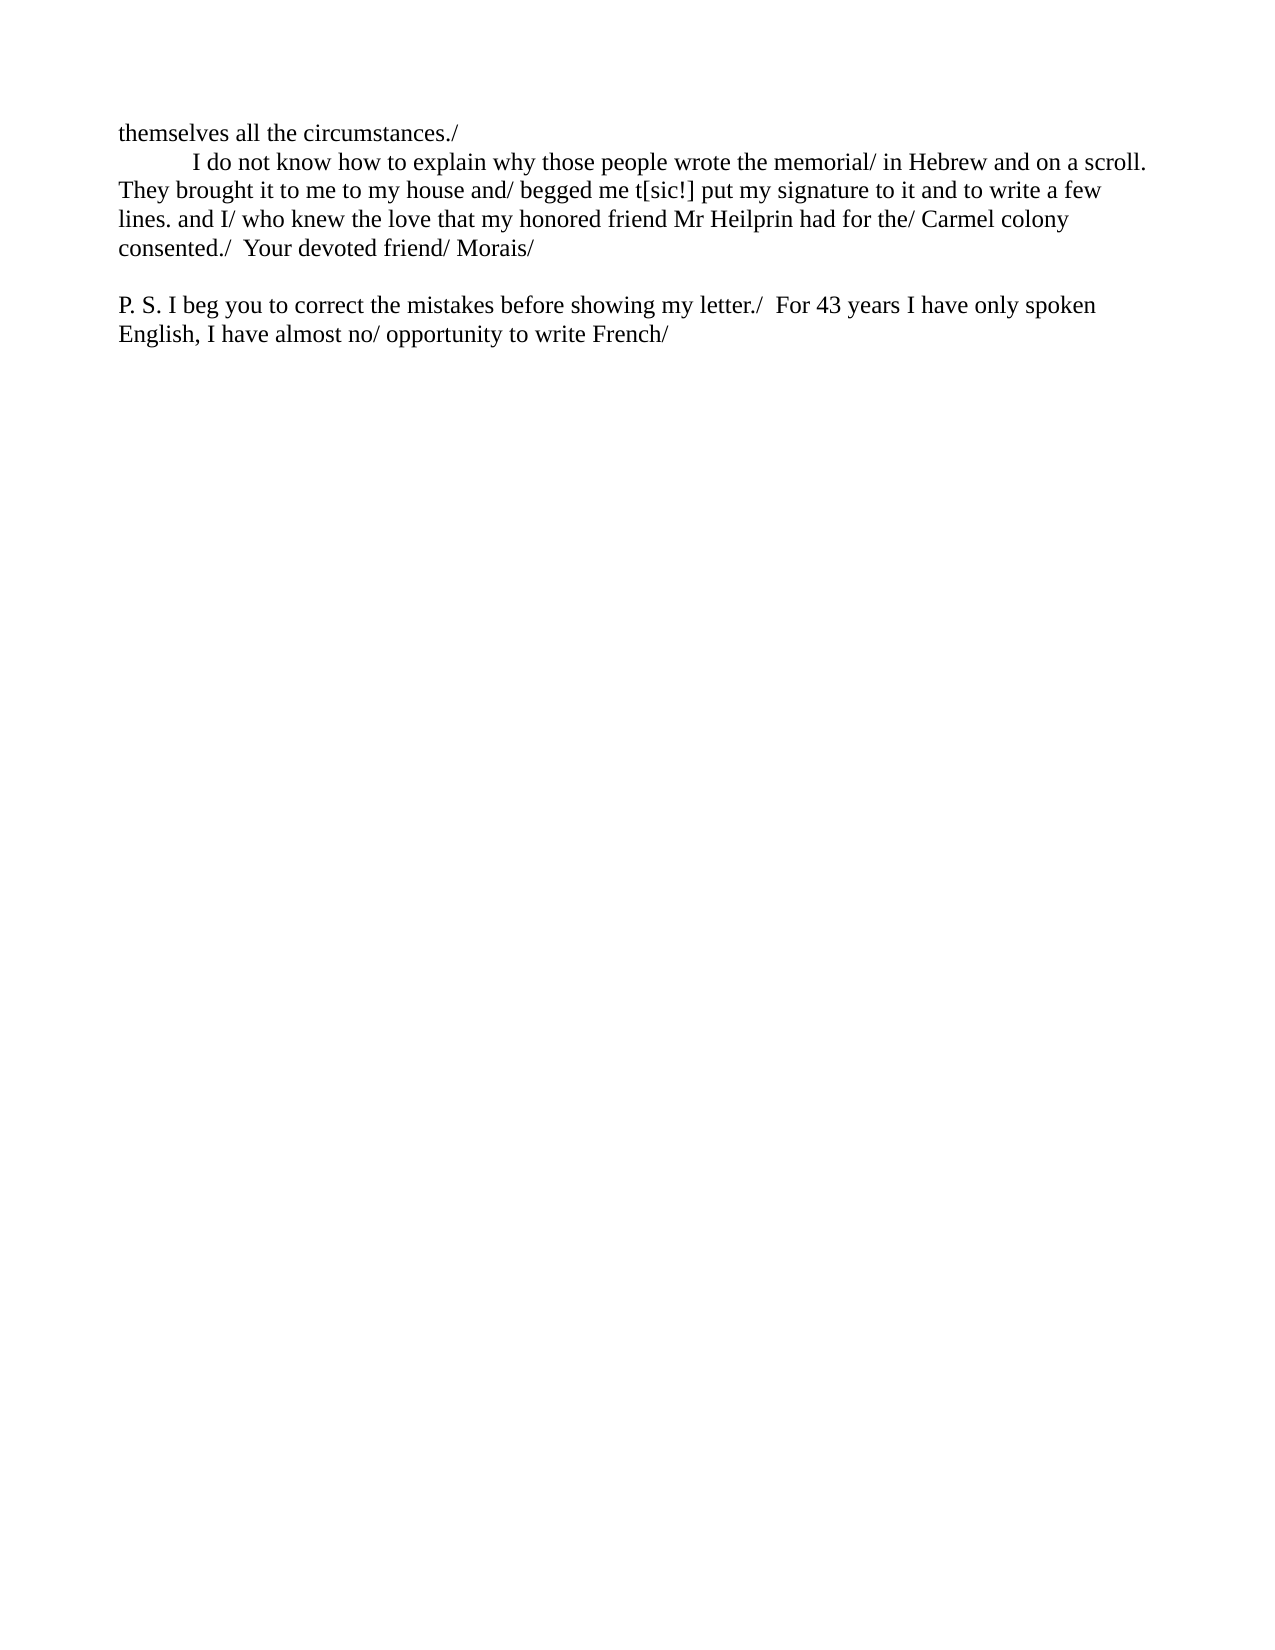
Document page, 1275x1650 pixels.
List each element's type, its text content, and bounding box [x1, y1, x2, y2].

text I do not know how to explain why those people wrote the memorial/ in Hebrew and on a scroll. They brought it to me to my house and/ begged me t[sic!] put my signature to it and to write a few lines. and I/ who knew the love that my honored friend Mr Heilprin had for the/ Carmel colony consented./ Your devoted friend/ Morais/ [118, 147, 1157, 262]
text P. S. I beg you to correct the mistakes before showing my letter./ For 43 years I have only spoken English, I have almost no/ opportunity to write French/ [118, 291, 1157, 348]
text themselves all the circumstances./ [118, 118, 1157, 147]
